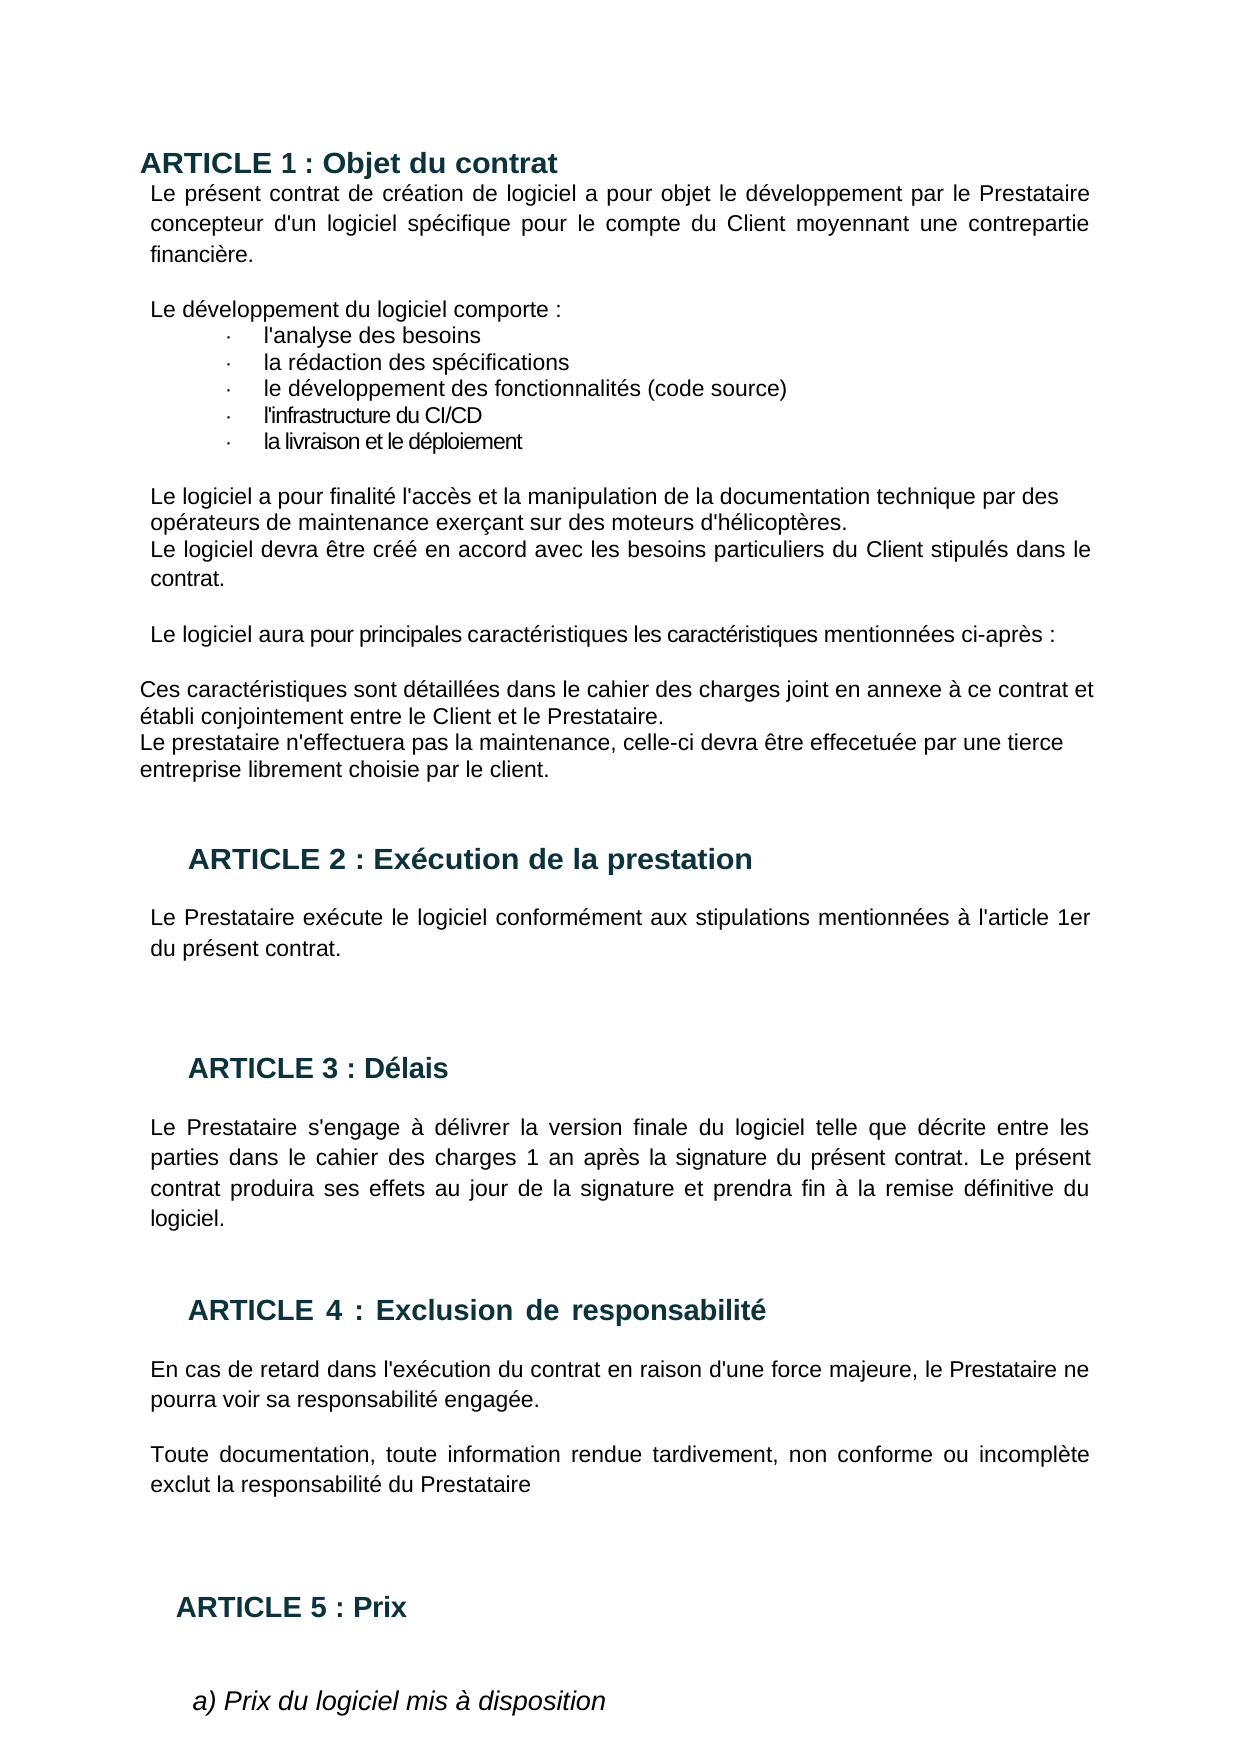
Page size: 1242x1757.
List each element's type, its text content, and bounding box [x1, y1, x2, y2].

list la rédaction des spécifications [225, 349, 1102, 375]
text ARTICLE 5 : Prix [150, 1590, 1091, 1623]
text En cas de retard dans l'exécution du contrat en raison d'une force majeure, le Prestataire ne pourra voir sa responsabilité engagée. [150, 1356, 1090, 1412]
text Le logiciel aura pour principales caractéristiques les caractéristiques mentionnées ci-après : [150, 621, 1102, 648]
text Le Prestataire s'engage à délivrer la version finale du logiciel telle que décrite entre les parties dans le cahier des charges 1 an après la signature du présent contrat. Le présent contrat produira ses effets au jour de la signature et prendra fin à la remise définitive du logiciel. [150, 1114, 1091, 1232]
text Le développement du logiciel comporte : [150, 296, 1102, 322]
text a) Prix du logiciel mis à disposition [139, 1684, 1102, 1716]
text Le prestataire n'effectuera pas la maintenance, celle-ci devra être effecetuée par une tierce entreprise librement choisie par le client. [139, 729, 1102, 782]
text Le présent contrat de création de logiciel a pour objet le développement par le Prestataire concepteur d'un logiciel spécifique pour le compte du Client moyennant une contrepartie financière. [150, 180, 1091, 267]
list l'infrastructure du CI/CD [225, 402, 1102, 428]
subtitle ARTICLE 2 : Exécution de la prestation [188, 842, 1102, 876]
subtitle ARTICLE 3 : Délais [188, 1052, 1102, 1085]
text Toute documentation, toute information rendue tardivement, non conforme ou incomplète exclut la responsabilité du Prestataire [150, 1441, 1091, 1497]
list le développement des fonctionnalités (code source) [225, 375, 1102, 402]
text Ces caractéristiques sont détaillées dans le cahier des charges joint en annexe à ce contrat et établi conjointement entre le Client et le Prestataire. [139, 676, 1102, 729]
subtitle ARTICLE 1 : Objet du contrat [139, 146, 1102, 180]
text Le logiciel devra être créé en accord avec les besoins particuliers du Client stipulés dans le contrat. [150, 536, 1091, 592]
list la livraison et le déploiement [225, 428, 1102, 454]
text Le logiciel a pour finalité l'accès et la manipulation de la documentation technique par des opérateurs de maintenance exerçant sur des moteurs d'hélicoptères. [150, 483, 1102, 536]
subtitle ARTICLE 4 : Exclusion de responsabilité [188, 1293, 1102, 1327]
list l'analyse des besoins [225, 322, 1102, 349]
text Le Prestataire exécute le logiciel conformément aux stipulations mentionnées à l'article 1er du présent contrat. [150, 904, 1091, 961]
